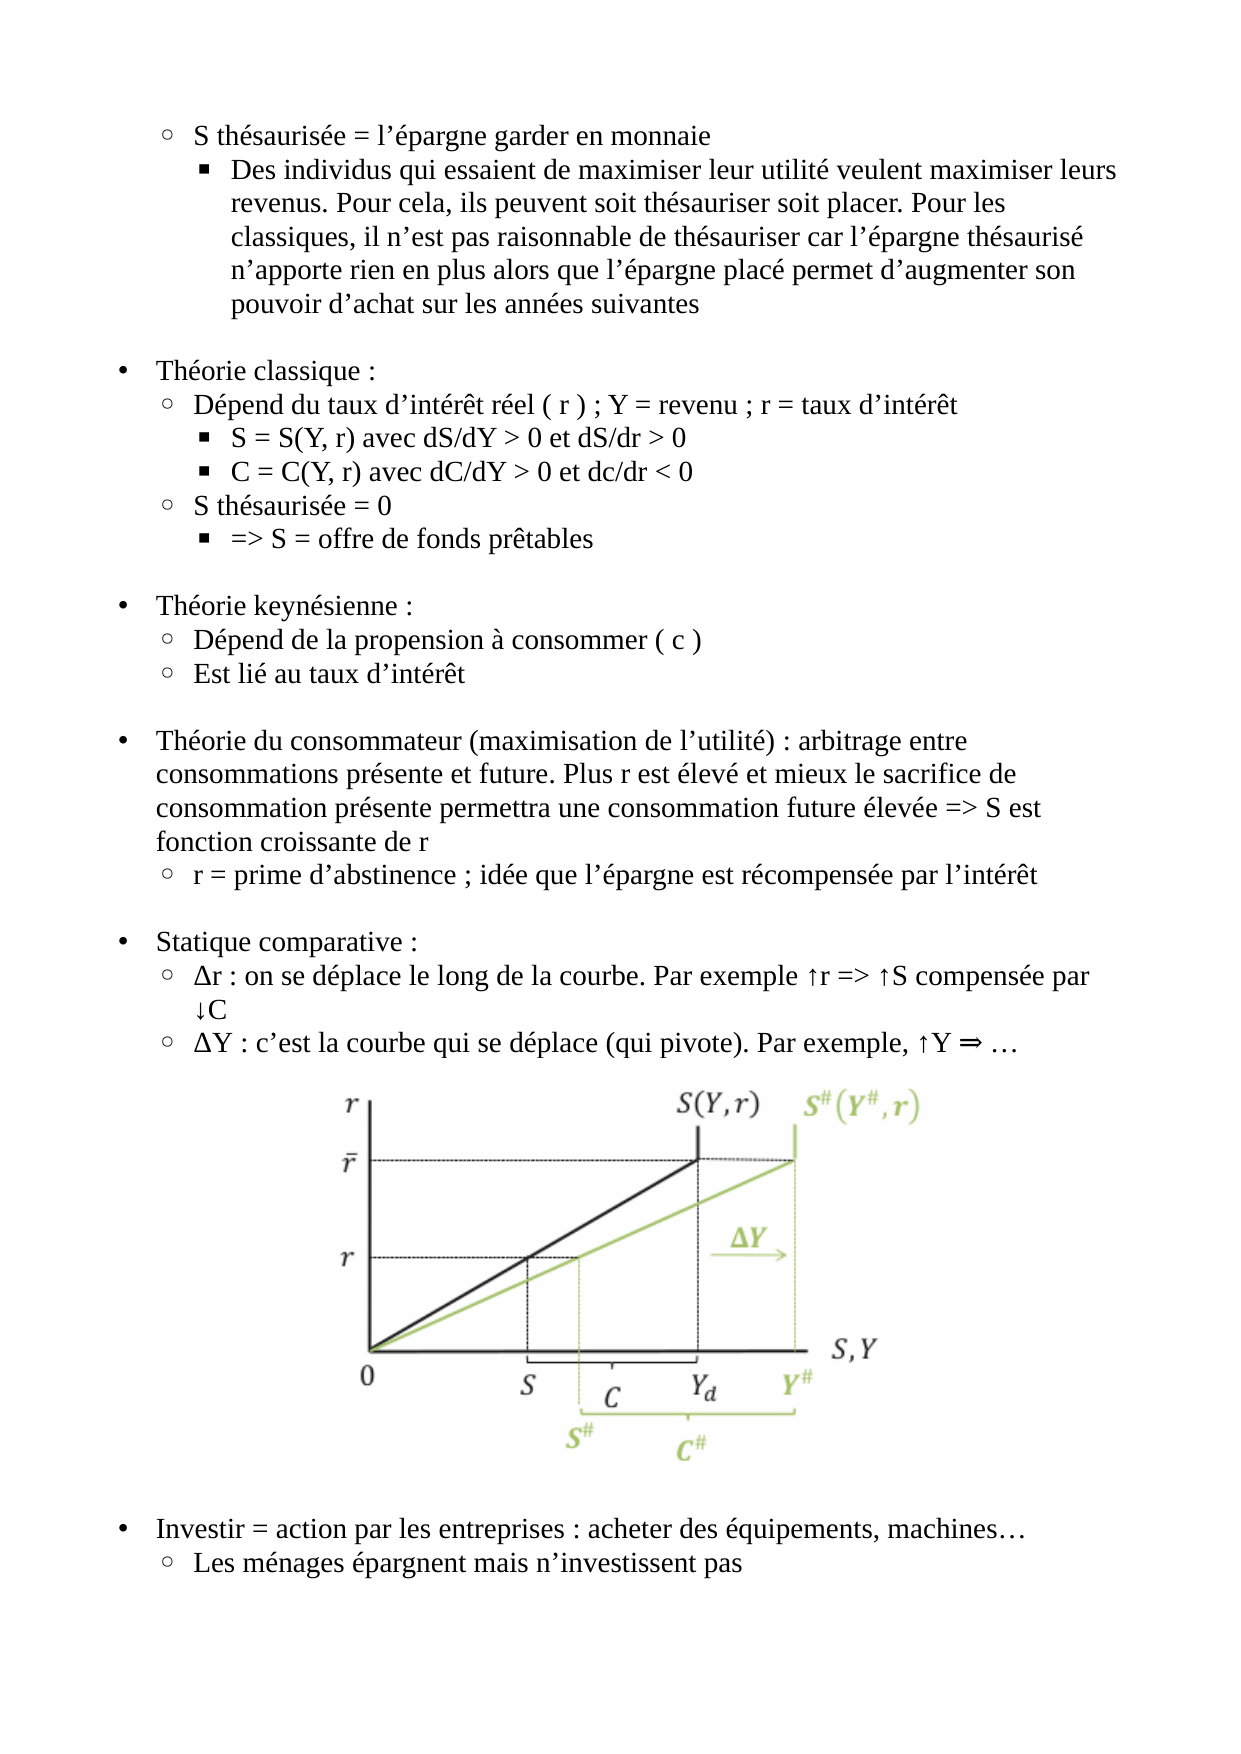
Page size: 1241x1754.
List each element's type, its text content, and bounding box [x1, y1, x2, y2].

list Théorie du consommateur (maximisation de l’utilité) : arbitrage entre consommations présente et future. Plus r est élevé et mieux le sacrifice de consommation présente permettra une consommation future élevée => S est fonction croissante de r [118, 723, 1122, 857]
list C = C(Y, r) avec dC/dY > 0 et dc/dr < 0 [193, 454, 1122, 488]
list Statique comparative : [118, 924, 1122, 958]
list Théorie classique : [118, 353, 1122, 387]
list Δr : on se déplace le long de la courbe. Par exemple ↑r => ↑S compensée par ↓C [156, 958, 1122, 1025]
list => S = offre de fonds prêtables [193, 521, 1122, 555]
list Dépend de la propension à consommer ( c ) [156, 622, 1122, 656]
list Dépend du taux d’intérêt réel ( r ) ; Y = revenu ; r = taux d’intérêt [156, 387, 1122, 420]
list r = prime d’abstinence ; idée que l’épargne est récompensée par l’intérêt [156, 857, 1122, 891]
list Des individus qui essaient de maximiser leur utilité veulent maximiser leurs revenus. Pour cela, ils peuvent soit thésauriser soit placer. Pour les classiques, il n’est pas raisonnable de thésauriser car l’épargne thésaurisé n’apporte rien en plus alors que l’épargne placé permet d’augmenter son pouvoir d’achat sur les années suivantes [193, 152, 1122, 319]
picture [300, 1058, 940, 1478]
list ΔY : c’est la courbe qui se déplace (qui pivote). Par exemple, ↑Y ⇒ … [156, 1025, 1122, 1059]
list Est lié au taux d’intérêt [156, 656, 1122, 689]
list S thésaurisée = 0 [156, 488, 1122, 521]
list Les ménages épargnent mais n’investissent pas [156, 1545, 1122, 1578]
list Théorie keynésienne : [118, 588, 1122, 622]
list S thésaurisée = l’épargne garder en monnaie [156, 118, 1122, 152]
list S = S(Y, r) avec dS/dY > 0 et dS/dr > 0 [193, 420, 1122, 454]
list Investir = action par les entreprises : acheter des équipements, machines… [118, 1511, 1122, 1545]
